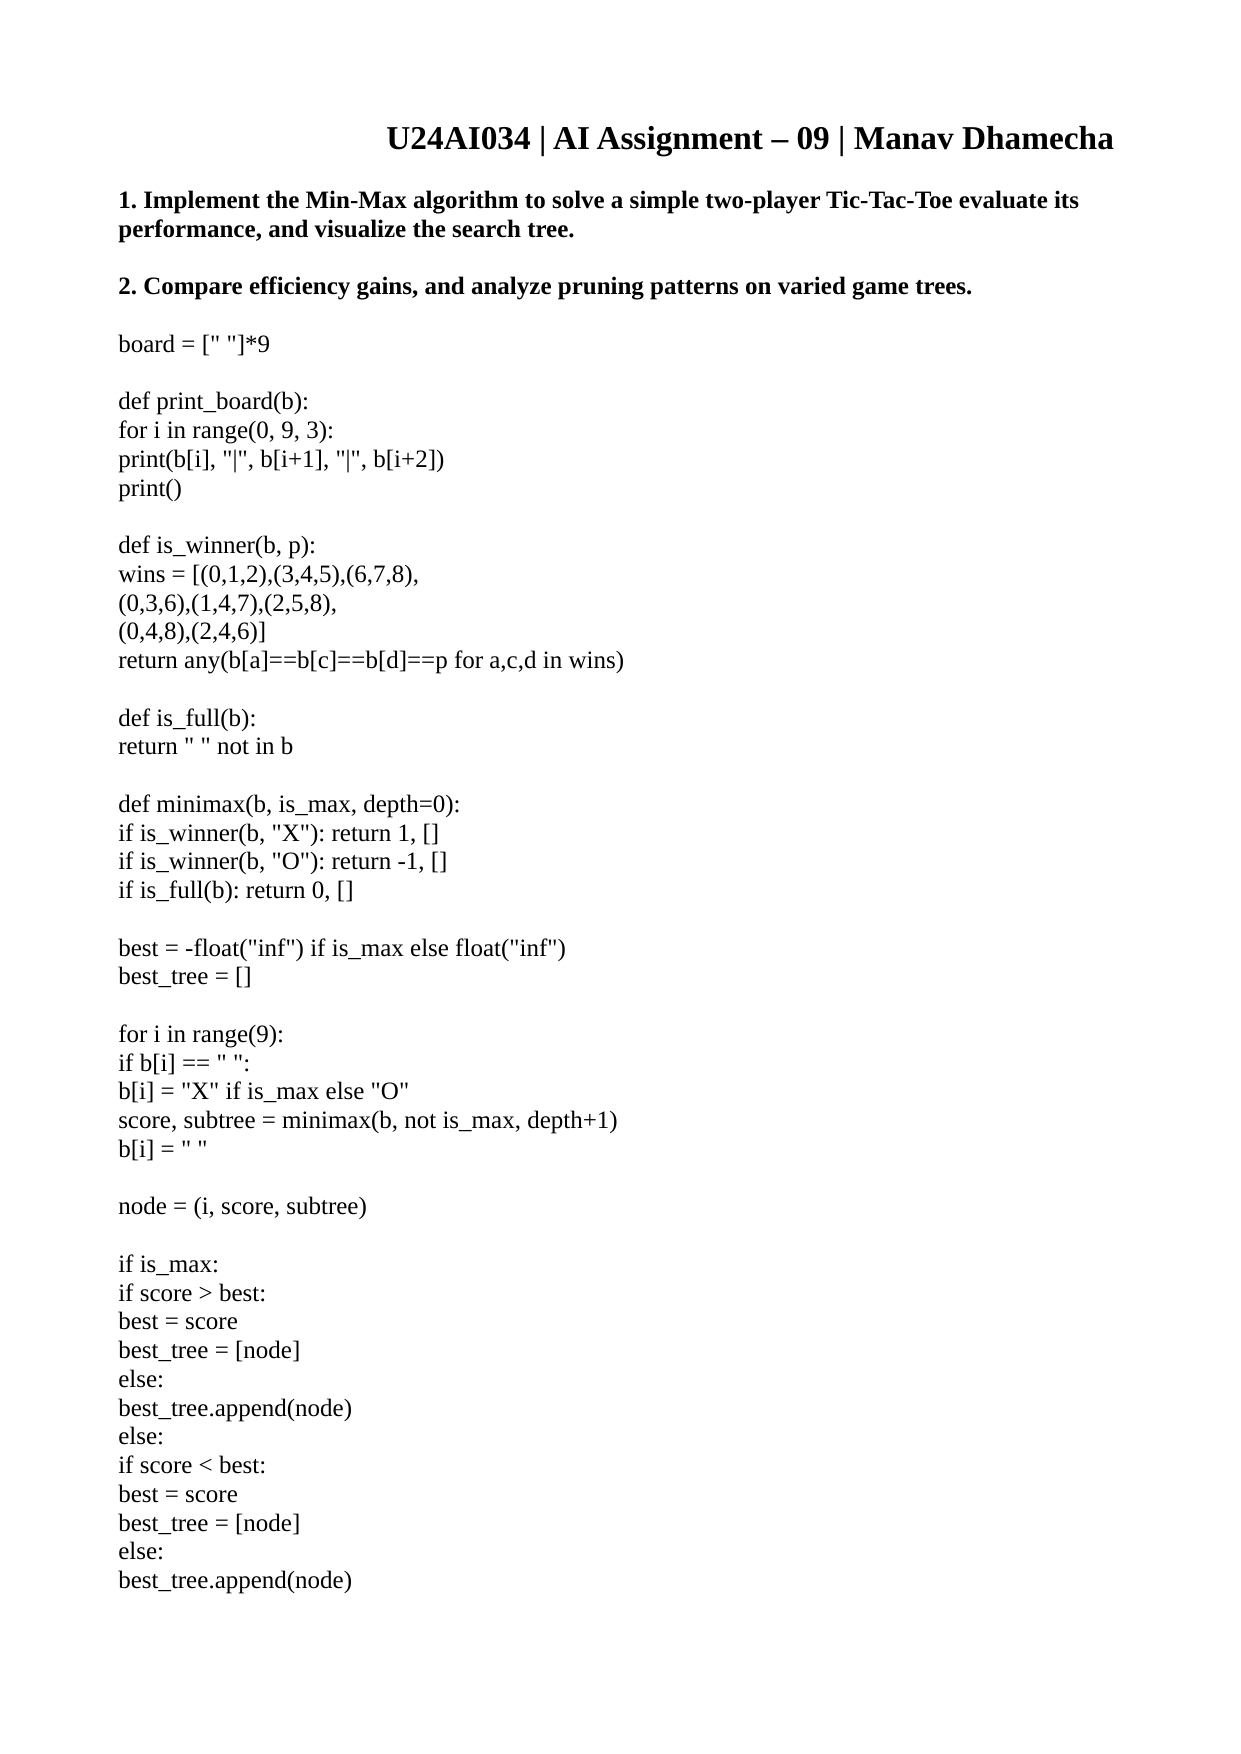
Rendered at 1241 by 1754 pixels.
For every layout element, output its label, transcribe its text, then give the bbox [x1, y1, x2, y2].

text wins = [(0,1,2),(3,4,5),(6,7,8), [118, 559, 1122, 588]
text (0,4,8),(2,4,6)] [118, 616, 1122, 645]
text board = [" "]*9 [118, 329, 1122, 358]
text best_tree.append(node) [118, 1393, 1122, 1421]
text b[i] = "X" if is_max else "O" [118, 1076, 1122, 1105]
text else: [118, 1364, 1122, 1393]
text best_tree = [] [118, 961, 1122, 990]
text score, subtree = minimax(b, not is_max, depth+1) [118, 1105, 1122, 1134]
text for i in range(0, 9, 3): [118, 415, 1122, 444]
text return any(b[a]==b[c]==b[d]==p for a,c,d in wins) [118, 645, 1122, 674]
text best_tree.append(node) [118, 1565, 1122, 1594]
text print(b[i], "|", b[i+1], "|", b[i+2]) [118, 444, 1122, 473]
text best_tree = [node] [118, 1335, 1122, 1364]
text b[i] = " " [118, 1134, 1122, 1163]
text def print_board(b): [118, 386, 1122, 415]
text else: [118, 1421, 1122, 1450]
text def is_winner(b, p): [118, 530, 1122, 559]
text if score < best: [118, 1450, 1122, 1479]
text performance, and visualize the search tree. [118, 214, 1122, 243]
text best = score [118, 1306, 1122, 1335]
text return " " not in b [118, 731, 1122, 760]
text if b[i] == " ": [118, 1048, 1122, 1076]
text if is_winner(b, "O"): return -1, [] [118, 846, 1122, 875]
text if score > best: [118, 1278, 1122, 1306]
text print() [118, 473, 1122, 501]
text if is_max: [118, 1249, 1122, 1278]
text def minimax(b, is_max, depth=0): [118, 789, 1122, 818]
text 2. Compare efficiency gains, and analyze pruning patterns on varied game trees. [118, 271, 1122, 300]
text 1. Implement the Min-Max algorithm to solve a simple two-player Tic-Tac-Toe evaluate its [118, 185, 1122, 214]
text best = score [118, 1479, 1122, 1508]
text else: [118, 1536, 1122, 1565]
text if is_winner(b, "X"): return 1, [] [118, 818, 1122, 846]
text U24AI034 | AI Assignment – 09 | Manav Dhamecha [118, 118, 1122, 156]
text def is_full(b): [118, 703, 1122, 731]
text (0,3,6),(1,4,7),(2,5,8), [118, 588, 1122, 616]
text best = -float("inf") if is_max else float("inf") [118, 933, 1122, 961]
text for i in range(9): [118, 1019, 1122, 1048]
text best_tree = [node] [118, 1508, 1122, 1536]
text node = (i, score, subtree) [118, 1191, 1122, 1220]
text if is_full(b): return 0, [] [118, 875, 1122, 904]
